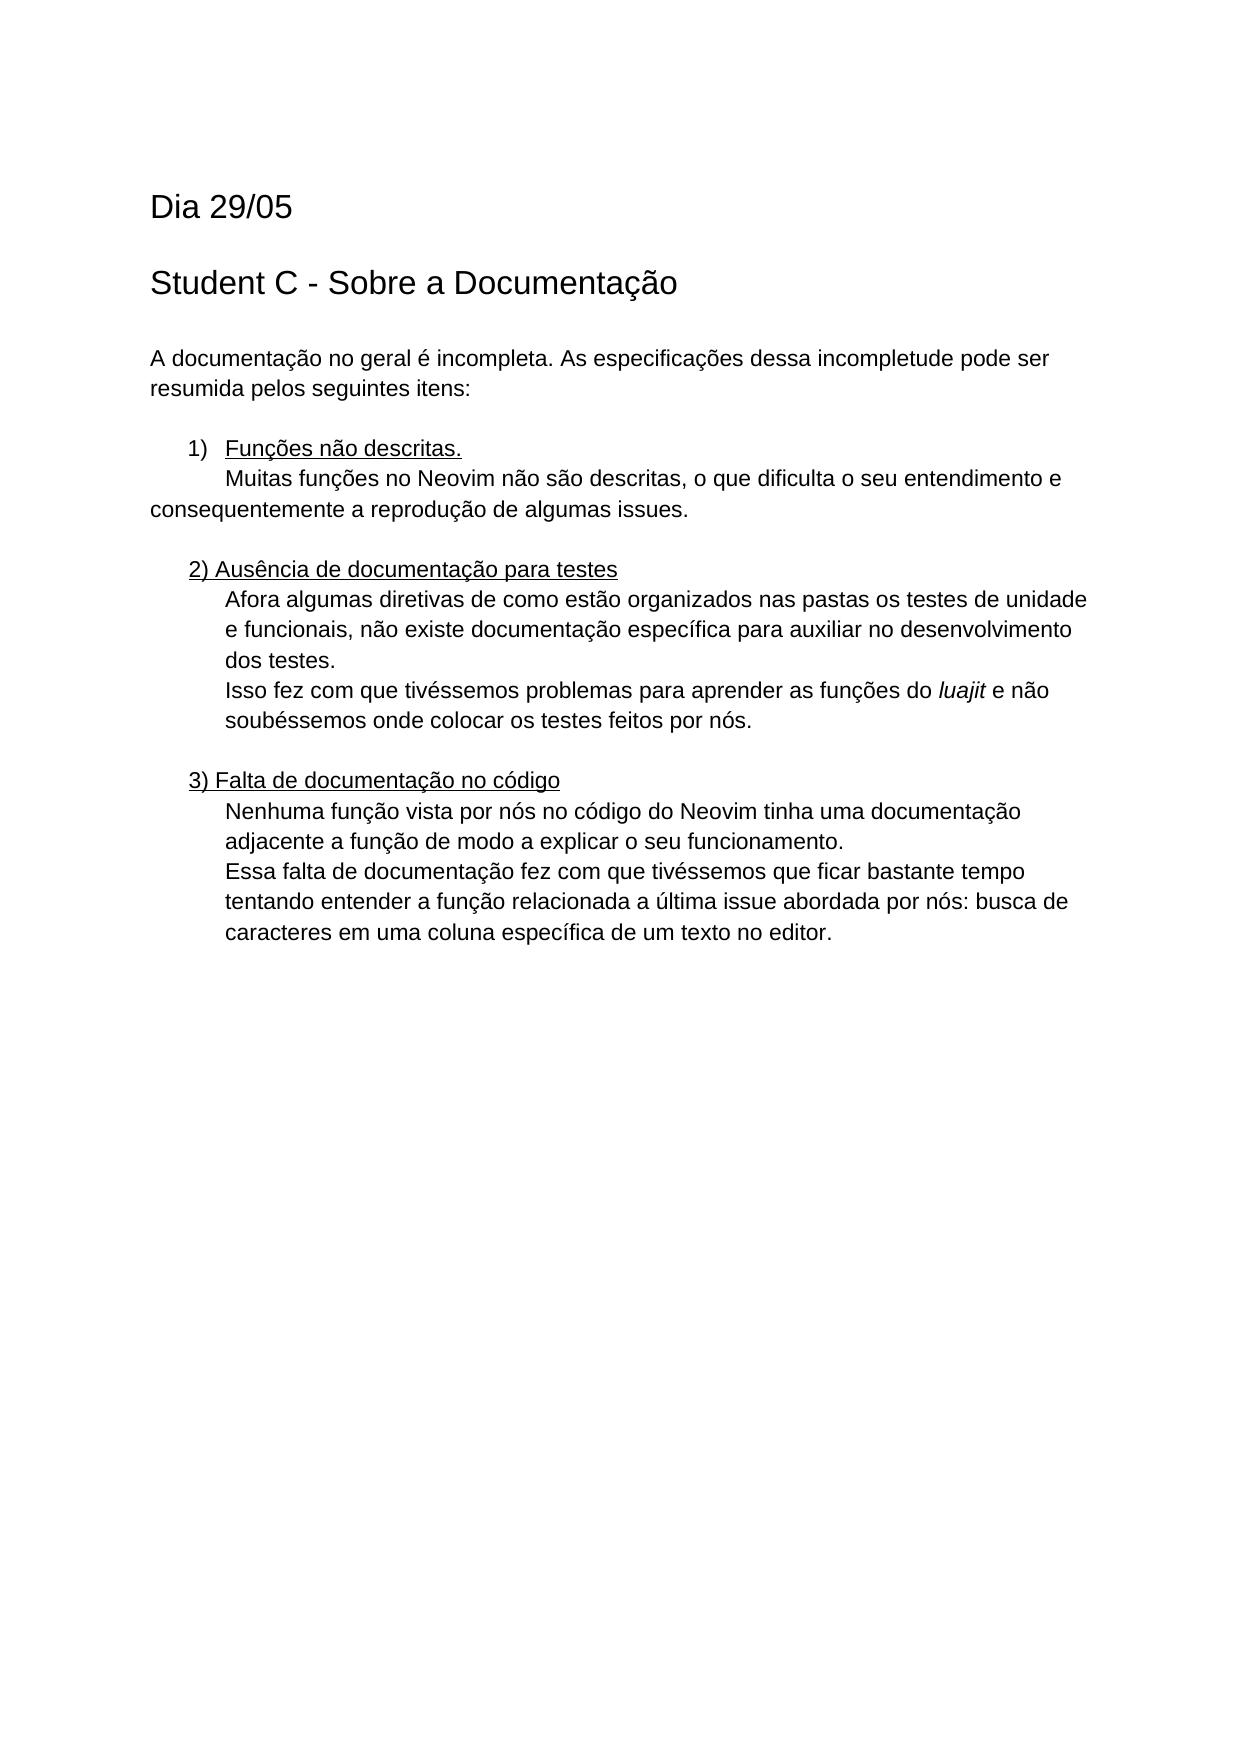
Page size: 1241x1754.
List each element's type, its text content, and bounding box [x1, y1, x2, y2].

text Muitas funções no Neovim não são descritas, o que dificulta o seu entendimento e consequentemente a reprodução de algumas issues. [150, 465, 1090, 522]
text Nenhuma função vista por nós no código do Neovim tinha uma documentação adjacente a função de modo a explicar o seu funcionamento. [225, 798, 1090, 854]
text 2) Ausência de documentação para testes [150, 556, 1090, 582]
subtitle Student C - Sobre a Documentação [150, 263, 1090, 302]
text Isso fez com que tivéssemos problemas para aprender as funções do luajit e não soubéssemos onde colocar os testes feitos por nós. [225, 677, 1090, 733]
text A documentação no geral é incompleta. As especificações dessa incompletude pode ser resumida pelos seguintes itens: [150, 344, 1090, 401]
list Funções não descritas. [187, 435, 1090, 462]
text Essa falta de documentação fez com que tivéssemos que ficar bastante tempo tentando entender a função relacionada a última issue abordada por nós: busca de caracteres em uma coluna específica de um texto no editor. [225, 858, 1090, 945]
text Afora algumas diretivas de como estão organizados nas pastas os testes de unidade e funcionais, não existe documentação específica para auxiliar no desenvolvimento dos testes. [225, 586, 1090, 673]
text 3) Falta de documentação no código [150, 767, 1090, 794]
subtitle Dia 29/05 [150, 187, 1090, 226]
